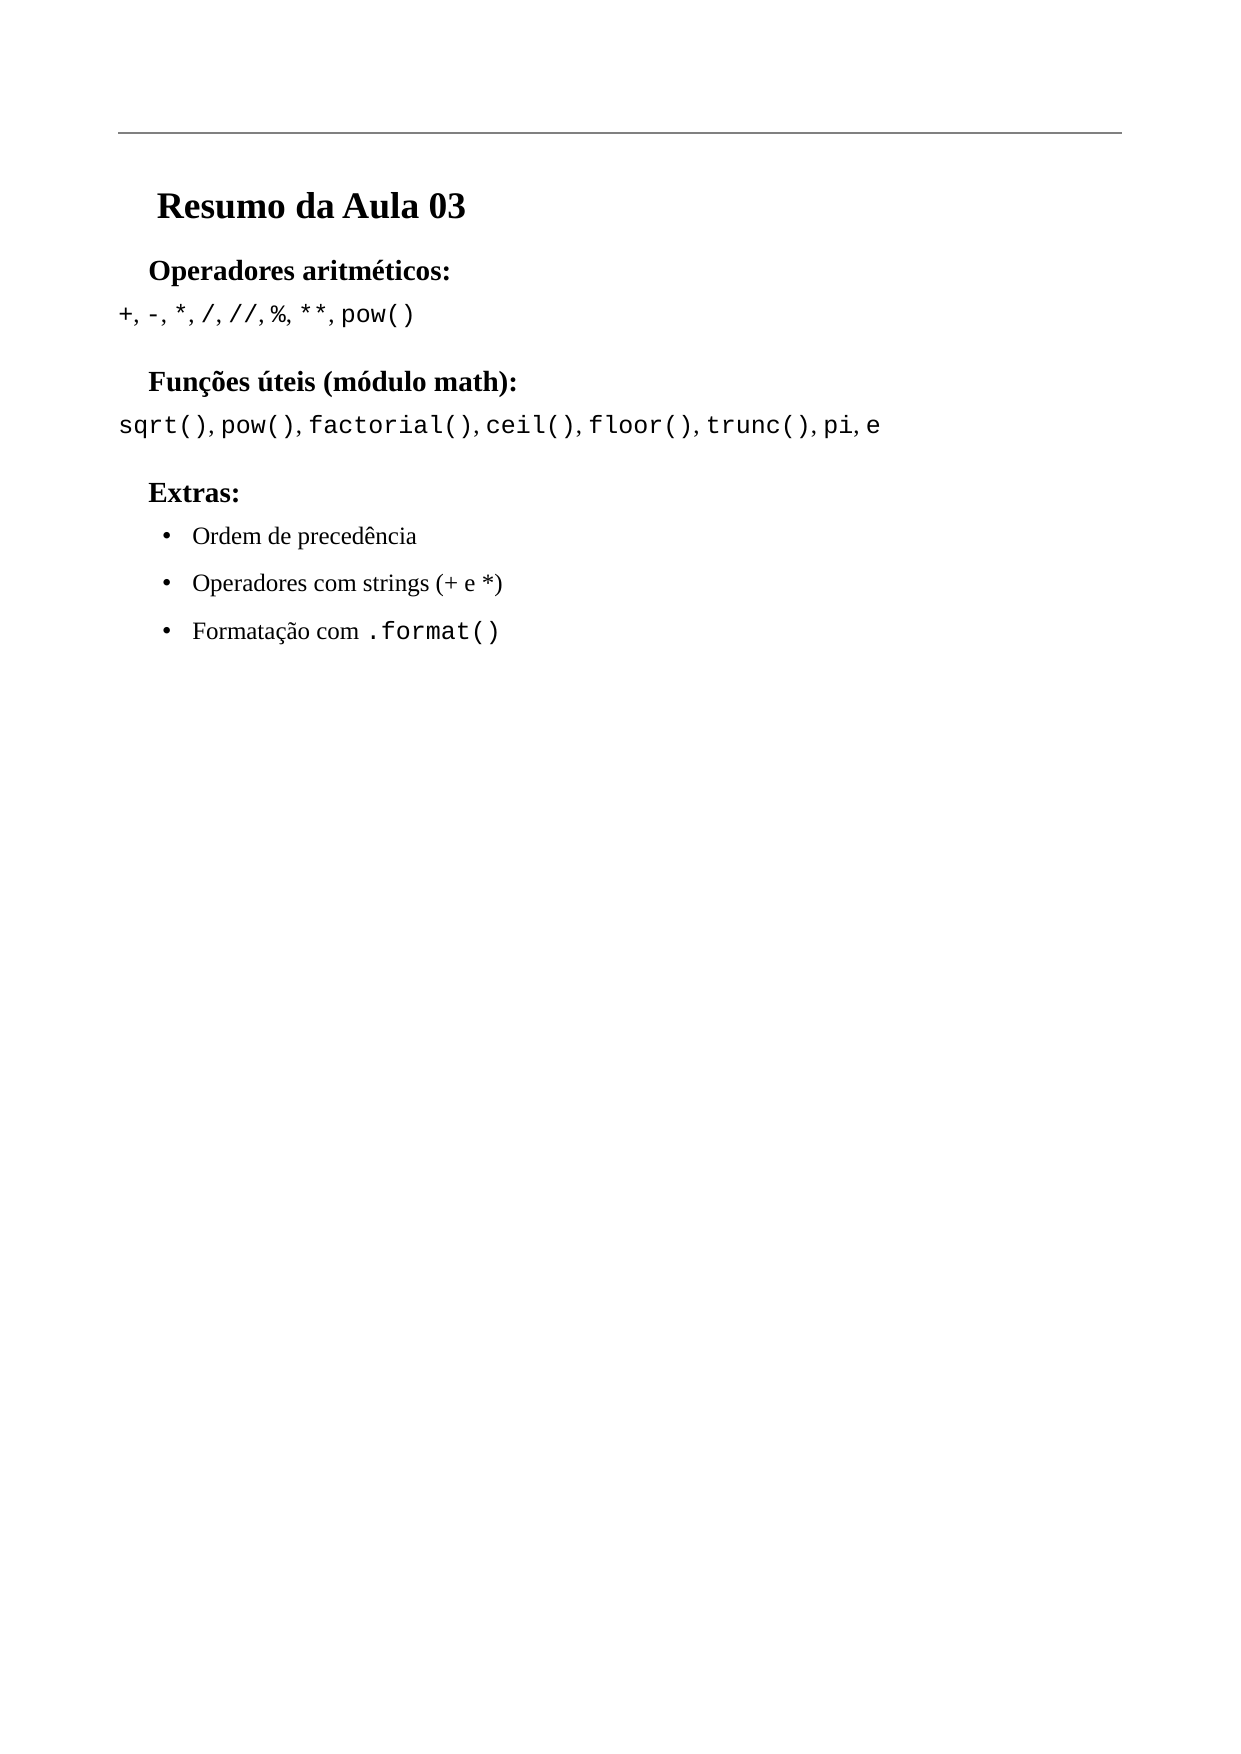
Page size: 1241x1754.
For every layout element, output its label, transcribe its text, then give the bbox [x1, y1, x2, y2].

list Operadores com strings (+ e *) [162, 568, 1122, 597]
list Formatação com .format() [162, 616, 1122, 647]
text sqrt(), pow(), factorial(), ceil(), floor(), trunc(), pi, e [118, 410, 1122, 441]
subtitle 🔹 Funções úteis (módulo math): [118, 364, 1122, 398]
text +, -, *, /, //, %, **, pow() [118, 299, 1122, 330]
list Ordem de precedência [162, 521, 1122, 549]
subtitle ✅ Resumo da Aula 03 [118, 183, 1122, 226]
subtitle 🔹 Extras: [118, 475, 1122, 508]
subtitle 🔹 Operadores aritméticos: [118, 253, 1122, 287]
